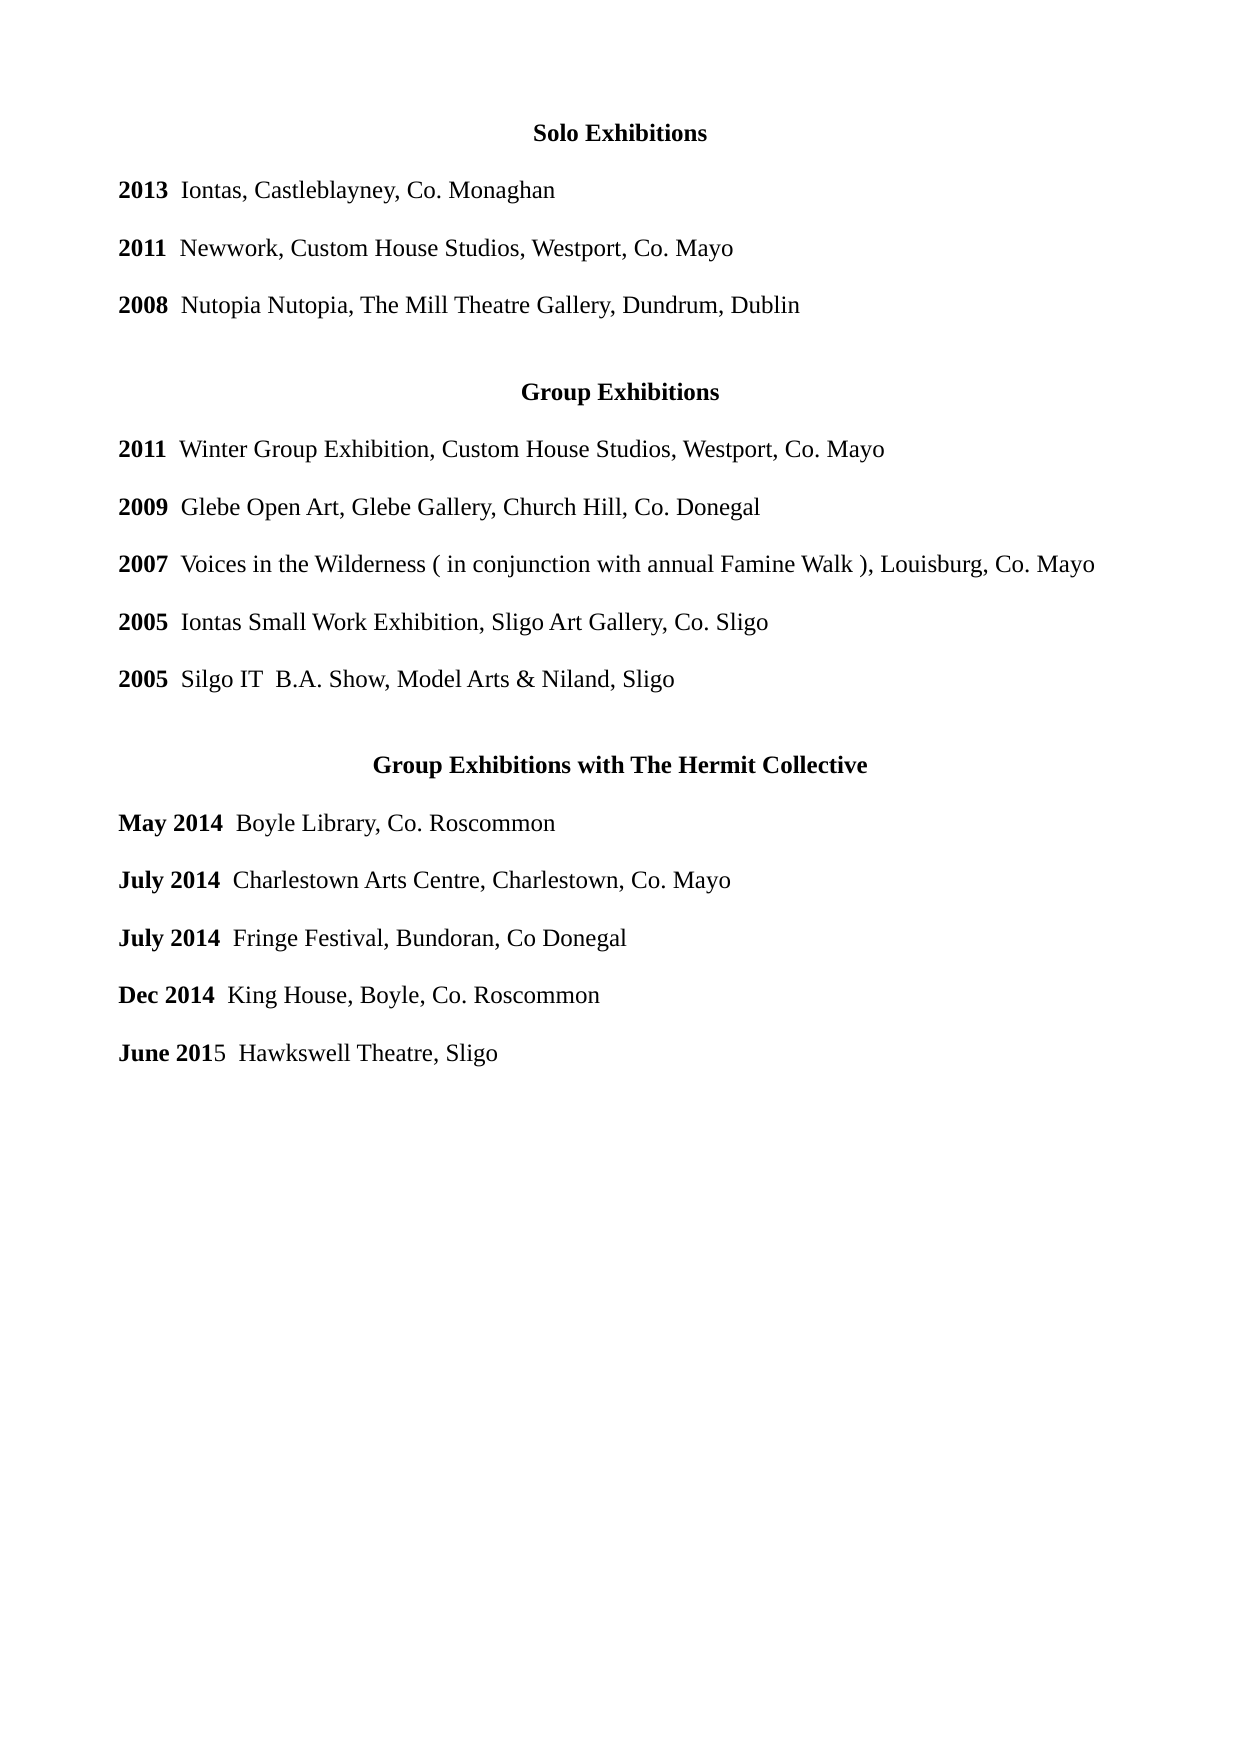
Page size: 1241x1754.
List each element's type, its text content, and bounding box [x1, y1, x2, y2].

text 2008 Nutopia Nutopia, The Mill Theatre Gallery, Dundrum, Dublin [118, 291, 1122, 319]
text 2005 Iontas Small Work Exhibition, Sligo Art Gallery, Co. Sligo [118, 607, 1122, 636]
text 2007 Voices in the Wilderness ( in conjunction with annual Famine Walk ), Louisburg, Co. Mayo [118, 549, 1122, 578]
text July 2014 Fringe Festival, Bundoran, Co Donegal [118, 923, 1122, 952]
text June 2015 Hawkswell Theatre, Sligo [118, 1038, 1122, 1067]
text 2011 Winter Group Exhibition, Custom House Studios, Westport, Co. Mayo [118, 434, 1122, 463]
text 2009 Glebe Open Art, Glebe Gallery, Church Hill, Co. Donegal [118, 492, 1122, 521]
text May 2014 Boyle Library, Co. Roscommon [118, 808, 1122, 837]
text Group Exhibitions [118, 377, 1122, 406]
text 2011 Newwork, Custom House Studios, Westport, Co. Mayo [118, 233, 1122, 262]
text 2005 Silgo IT B.A. Show, Model Arts & Niland, Sligo [118, 664, 1122, 693]
text 2013 Iontas, Castleblayney, Co. Monaghan [118, 176, 1122, 204]
text Dec 2014 King House, Boyle, Co. Roscommon [118, 981, 1122, 1009]
text Solo Exhibitions [118, 118, 1122, 147]
text July 2014 Charlestown Arts Centre, Charlestown, Co. Mayo [118, 866, 1122, 894]
text Group Exhibitions with The Hermit Collective [118, 751, 1122, 779]
